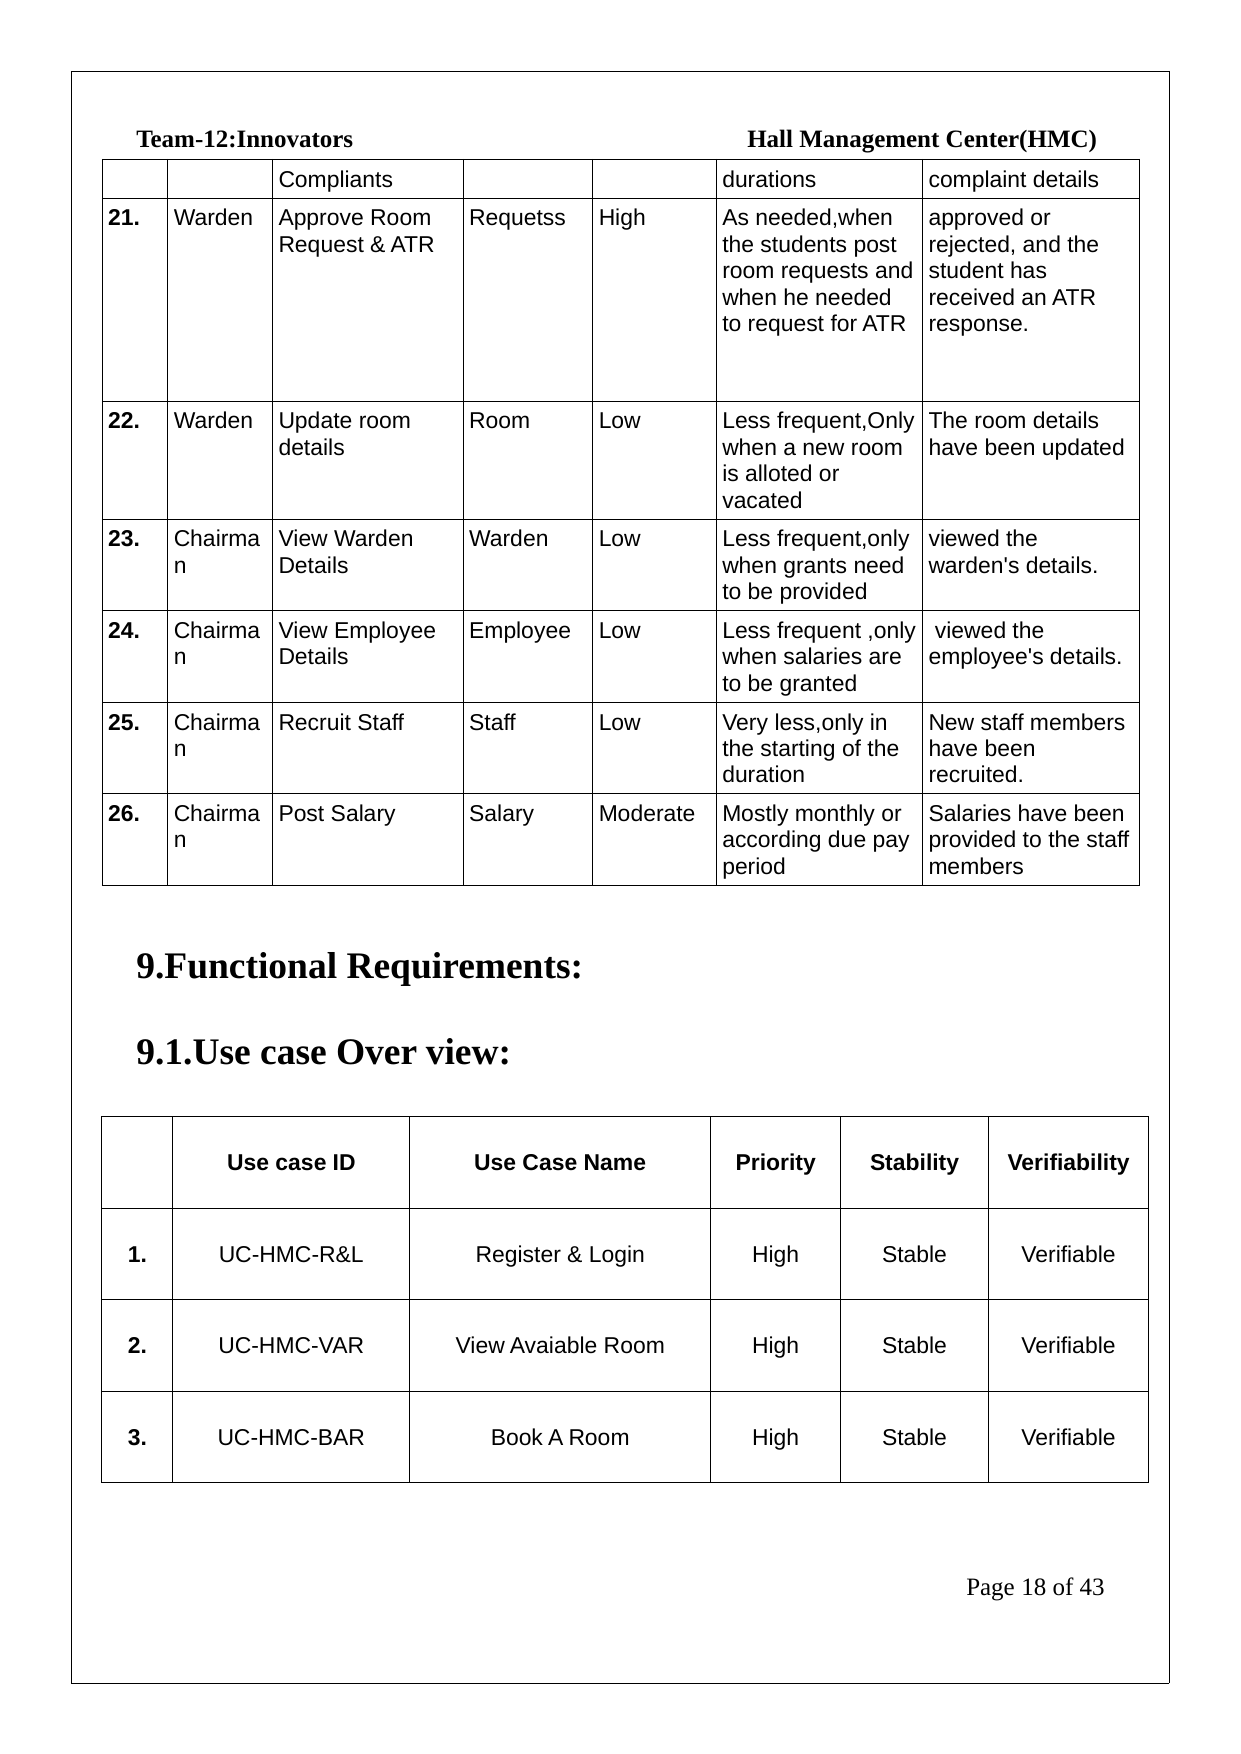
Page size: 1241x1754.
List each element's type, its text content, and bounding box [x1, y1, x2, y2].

table_cell [464, 160, 592, 198]
table_cell 23. [103, 520, 167, 610]
table_cell Requetss [464, 199, 592, 401]
table_cell High [711, 1300, 840, 1391]
text 9.1.Use case Over view: [136, 1030, 1104, 1073]
table_cell UC-HMC-R&L [173, 1209, 409, 1299]
table_cell Very less,only in the starting of the duration [717, 703, 922, 793]
table_cell Less frequent ,only when salaries are to be granted [717, 611, 922, 702]
table_cell Salaries have been provided to the staff members [923, 794, 1139, 885]
table_cell approved or rejected, and the student has received an ATR response. [923, 199, 1139, 401]
table_cell UC-HMC-VAR [173, 1300, 409, 1391]
table_cell Verifiable [989, 1300, 1148, 1391]
table_cell Warden [168, 402, 272, 519]
table_header Use Case Name [410, 1117, 710, 1207]
table_header Priority [711, 1117, 840, 1207]
table_cell Verifiable [989, 1209, 1148, 1299]
table_cell Moderate [593, 794, 716, 885]
table_header Use case ID [173, 1117, 409, 1207]
table_cell Chairman [168, 794, 272, 885]
table_cell New staff members have been recruited. [923, 703, 1139, 793]
table_cell 1. [102, 1209, 172, 1299]
table_cell High [711, 1392, 840, 1482]
table_cell View Avaiable Room [410, 1300, 710, 1391]
table_cell Low [593, 402, 716, 519]
table_cell Low [593, 703, 716, 793]
table_cell Stable [841, 1392, 988, 1482]
table_cell Stable [841, 1300, 988, 1391]
table_cell UC-HMC-BAR [173, 1392, 409, 1482]
table_cell Warden [168, 199, 272, 401]
table_header [102, 1117, 172, 1207]
table_cell Compliants [273, 160, 463, 198]
table_cell viewed the warden's details. [923, 520, 1139, 610]
table_cell The room details have been updated [923, 402, 1139, 519]
table_cell 3. [102, 1392, 172, 1482]
table_cell Stable [841, 1209, 988, 1299]
table_cell [168, 160, 272, 198]
table_header Verifiability [989, 1117, 1148, 1207]
table_cell Employee [464, 611, 592, 702]
table_cell High [711, 1209, 840, 1299]
table_cell Post Salary [273, 794, 463, 885]
table_cell View Warden Details [273, 520, 463, 610]
table_cell Less frequent,only when grants need to be provided [717, 520, 922, 610]
table_cell Book A Room [410, 1392, 710, 1482]
table_cell Approve Room Request & ATR [273, 199, 463, 401]
text 9.Functional Requirements: [136, 943, 1104, 987]
table_cell Warden [464, 520, 592, 610]
table_cell 21. [103, 199, 167, 401]
table_header Stability [841, 1117, 988, 1207]
table_cell Low [593, 520, 716, 610]
table_cell View Employee Details [273, 611, 463, 702]
table_cell Staff [464, 703, 592, 793]
table_cell Chairman [168, 703, 272, 793]
table_cell complaint details [923, 160, 1139, 198]
table_cell Register & Login [410, 1209, 710, 1299]
table_cell [593, 160, 716, 198]
table_cell Low [593, 611, 716, 702]
table_cell Chairman [168, 611, 272, 702]
table_cell 2. [102, 1300, 172, 1391]
table_cell As needed,when the students post room requests and when he needed to request for ATR [717, 199, 922, 401]
table_cell Update room details [273, 402, 463, 519]
table_cell Salary [464, 794, 592, 885]
table_cell Chairman [168, 520, 272, 610]
table_cell High [593, 199, 716, 401]
table_cell 24. [103, 611, 167, 702]
table_cell Verifiable [989, 1392, 1148, 1482]
table_cell Room [464, 402, 592, 519]
table_cell Recruit Staff [273, 703, 463, 793]
table_cell 26. [103, 794, 167, 885]
table_cell durations [717, 160, 922, 198]
table_cell 22. [103, 402, 167, 519]
table_cell Mostly monthly or according due pay period [717, 794, 922, 885]
table_cell viewed the employee's details. [923, 611, 1139, 702]
table_cell 25. [103, 703, 167, 793]
table_cell [103, 160, 167, 198]
table_cell Less frequent,Only when a new room is alloted or vacated [717, 402, 922, 519]
